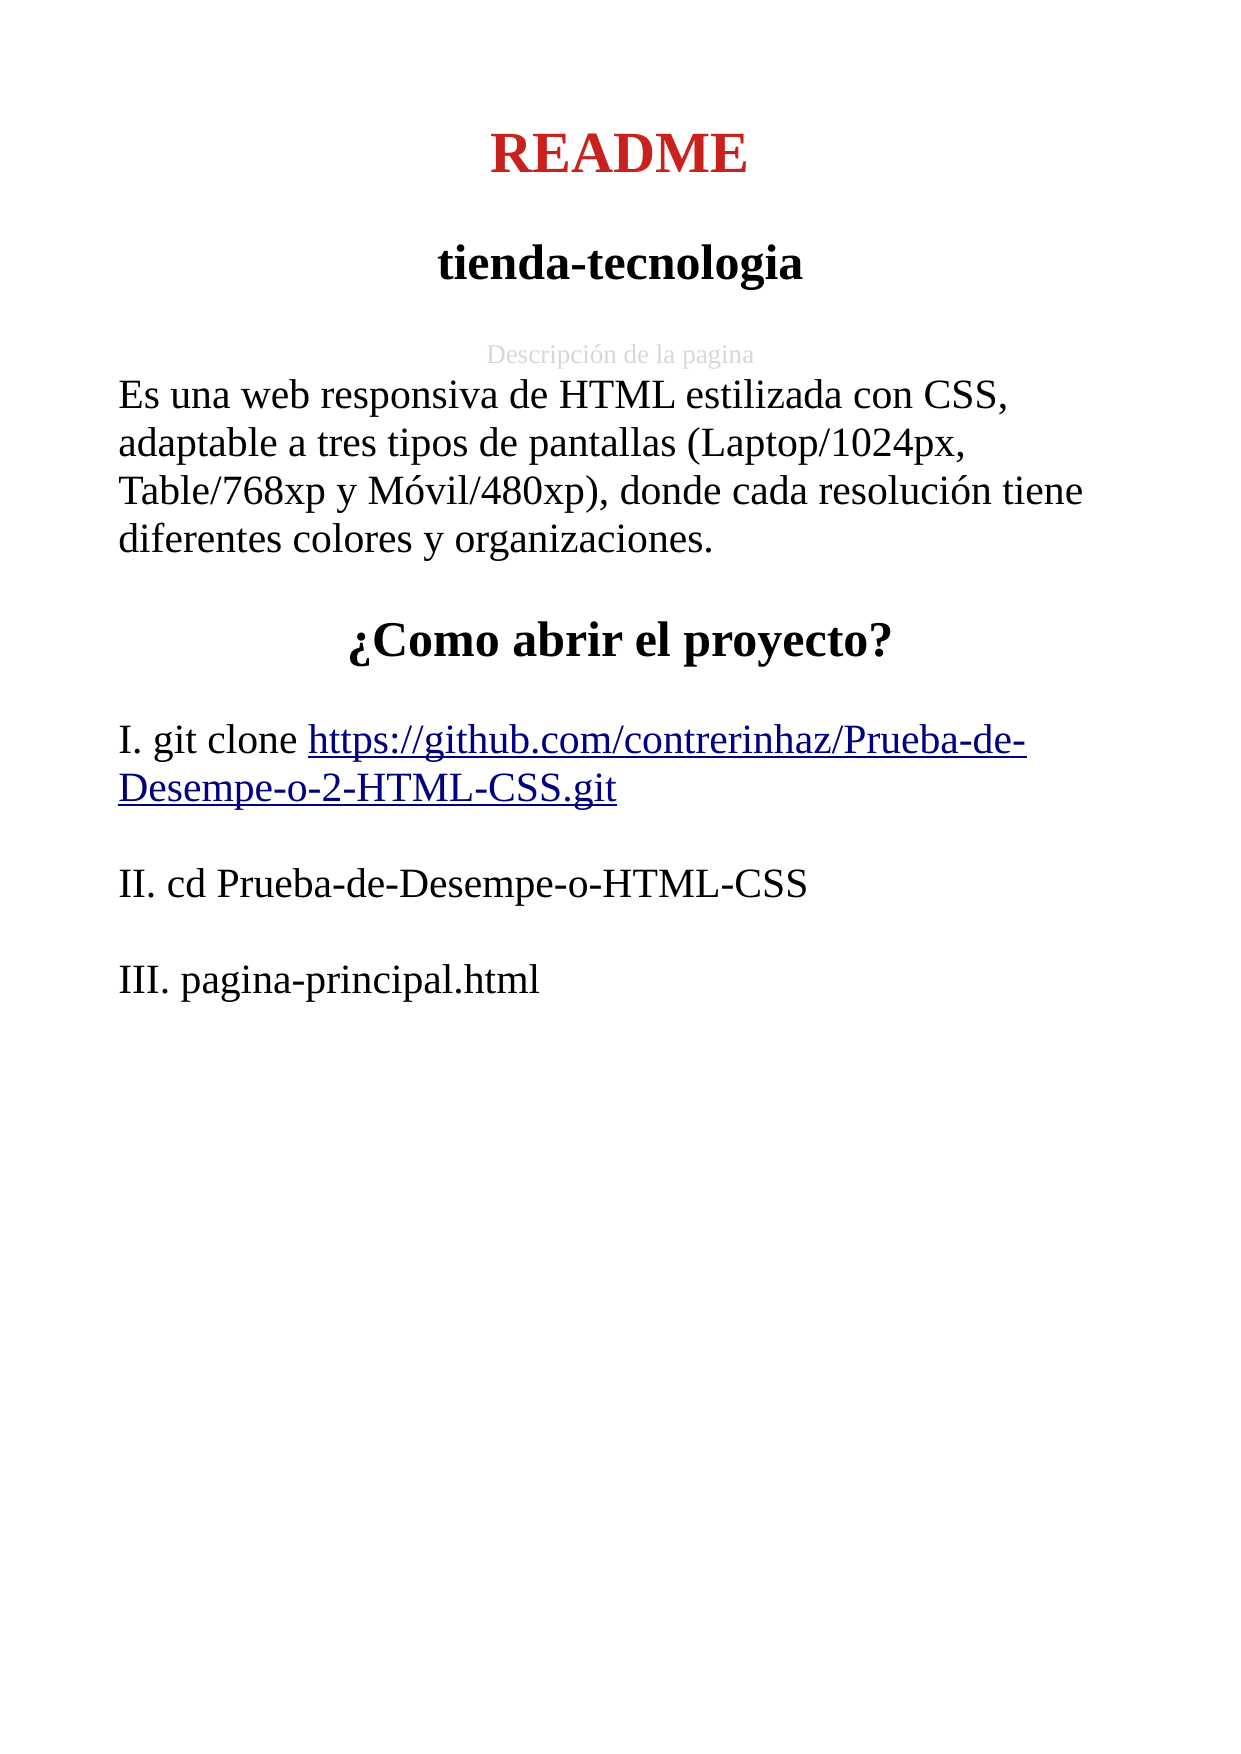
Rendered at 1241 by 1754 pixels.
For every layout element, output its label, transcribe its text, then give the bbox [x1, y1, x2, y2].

text II. cd Prueba-de-Desempe-o-HTML-CSS [118, 858, 1122, 906]
text ¿Como abrir el proyecto? [118, 609, 1122, 667]
text I. git clone https://github.com/contrerinhaz/Prueba-de-Desempe-o-2-HTML-CSS.git [118, 715, 1122, 811]
text Es una web responsiva de HTML estilizada con CSS, adaptable a tres tipos de pantallas (Laptop/1024px, Table/768xp y Móvil/480xp), donde cada resolución tiene diferentes colores y organizaciones. [118, 370, 1122, 561]
text README [118, 118, 1122, 185]
text Descripción de la pagina [118, 338, 1122, 370]
text III. pagina-principal.html [118, 954, 1122, 1002]
text tienda-tecnologia [118, 233, 1122, 291]
